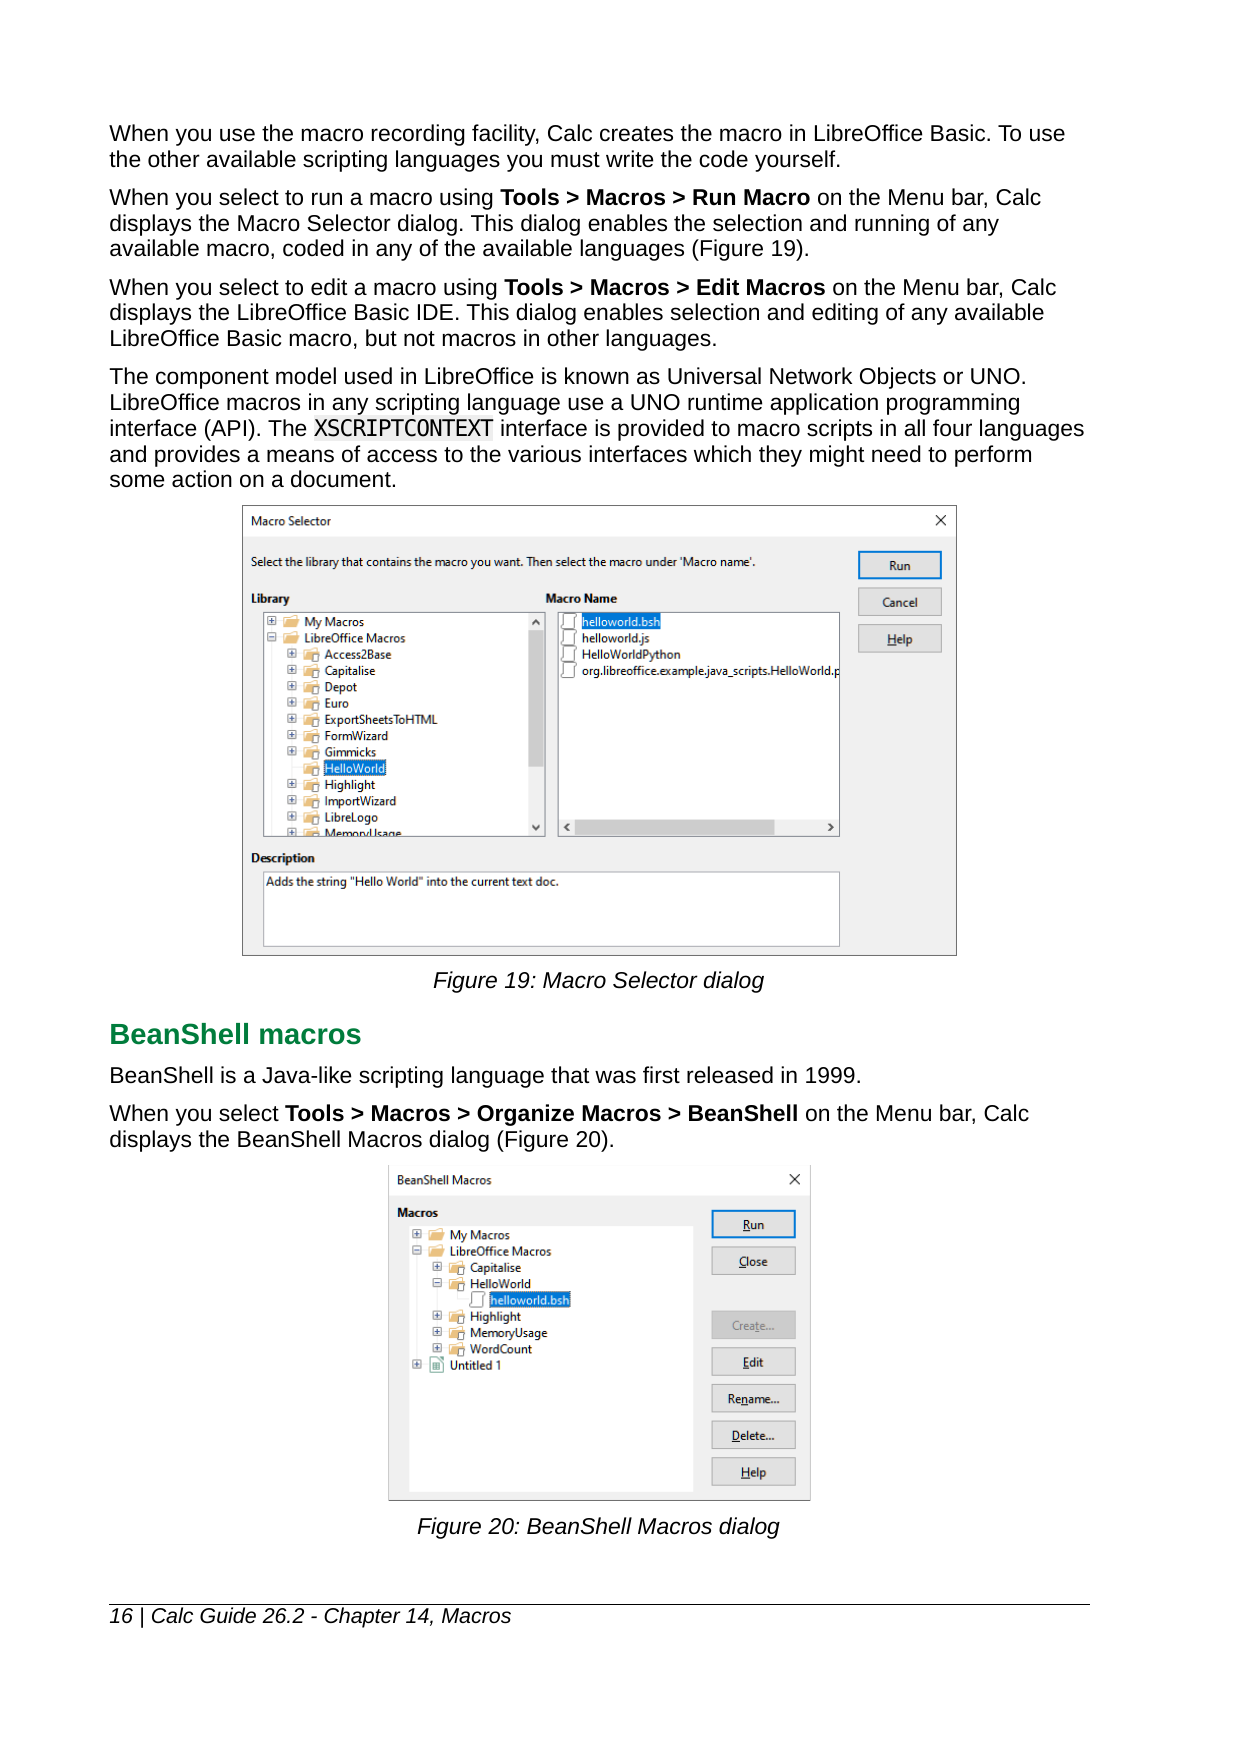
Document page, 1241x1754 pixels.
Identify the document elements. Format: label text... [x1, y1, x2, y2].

picture [242, 505, 957, 956]
text BeanShell is a Java-like scripting language that was first released in 1999. [109, 1063, 1090, 1089]
text When you use the macro recording facility, Calc creates the macro in LibreOffice Basic. To use the other available scripting languages you must write the code yourself. [109, 121, 1090, 172]
text Figure 19: Macro Selector dialog [242, 968, 957, 993]
text When you select to edit a macro using Tools > Macros > Edit Macros on the Menu bar, Calc displays the LibreOffice Basic IDE. This dialog enables selection and editing of any available LibreOffice Basic macro, but not macros in other languages. [109, 274, 1090, 351]
subtitle BeanShell macros [109, 1018, 1090, 1051]
text When you select Tools > Macros > Organize Macros > BeanShell on the Menu bar, Calc displays the BeanShell Macros dialog (Figure 20). [109, 1101, 1090, 1152]
picture [388, 1165, 811, 1501]
text When you select to run a macro using Tools > Macros > Run Macro on the Menu bar, Calc displays the Macro Selector dialog. This dialog enables the selection and running of any available macro, coded in any of the available languages (Figure 19). [109, 185, 1090, 262]
text Figure 20: BeanShell Macros dialog [388, 1513, 811, 1539]
text The component model used in LibreOffice is known as Universal Network Objects or UNO. LibreOffice macros in any scripting language use a UNO runtime application programming interface (API). The XSCRIPTCONTEXT interface is provided to macro scripts in all four languages and provides a means of access to the various interfaces which they might need to perform some action on a document. [109, 363, 1090, 493]
